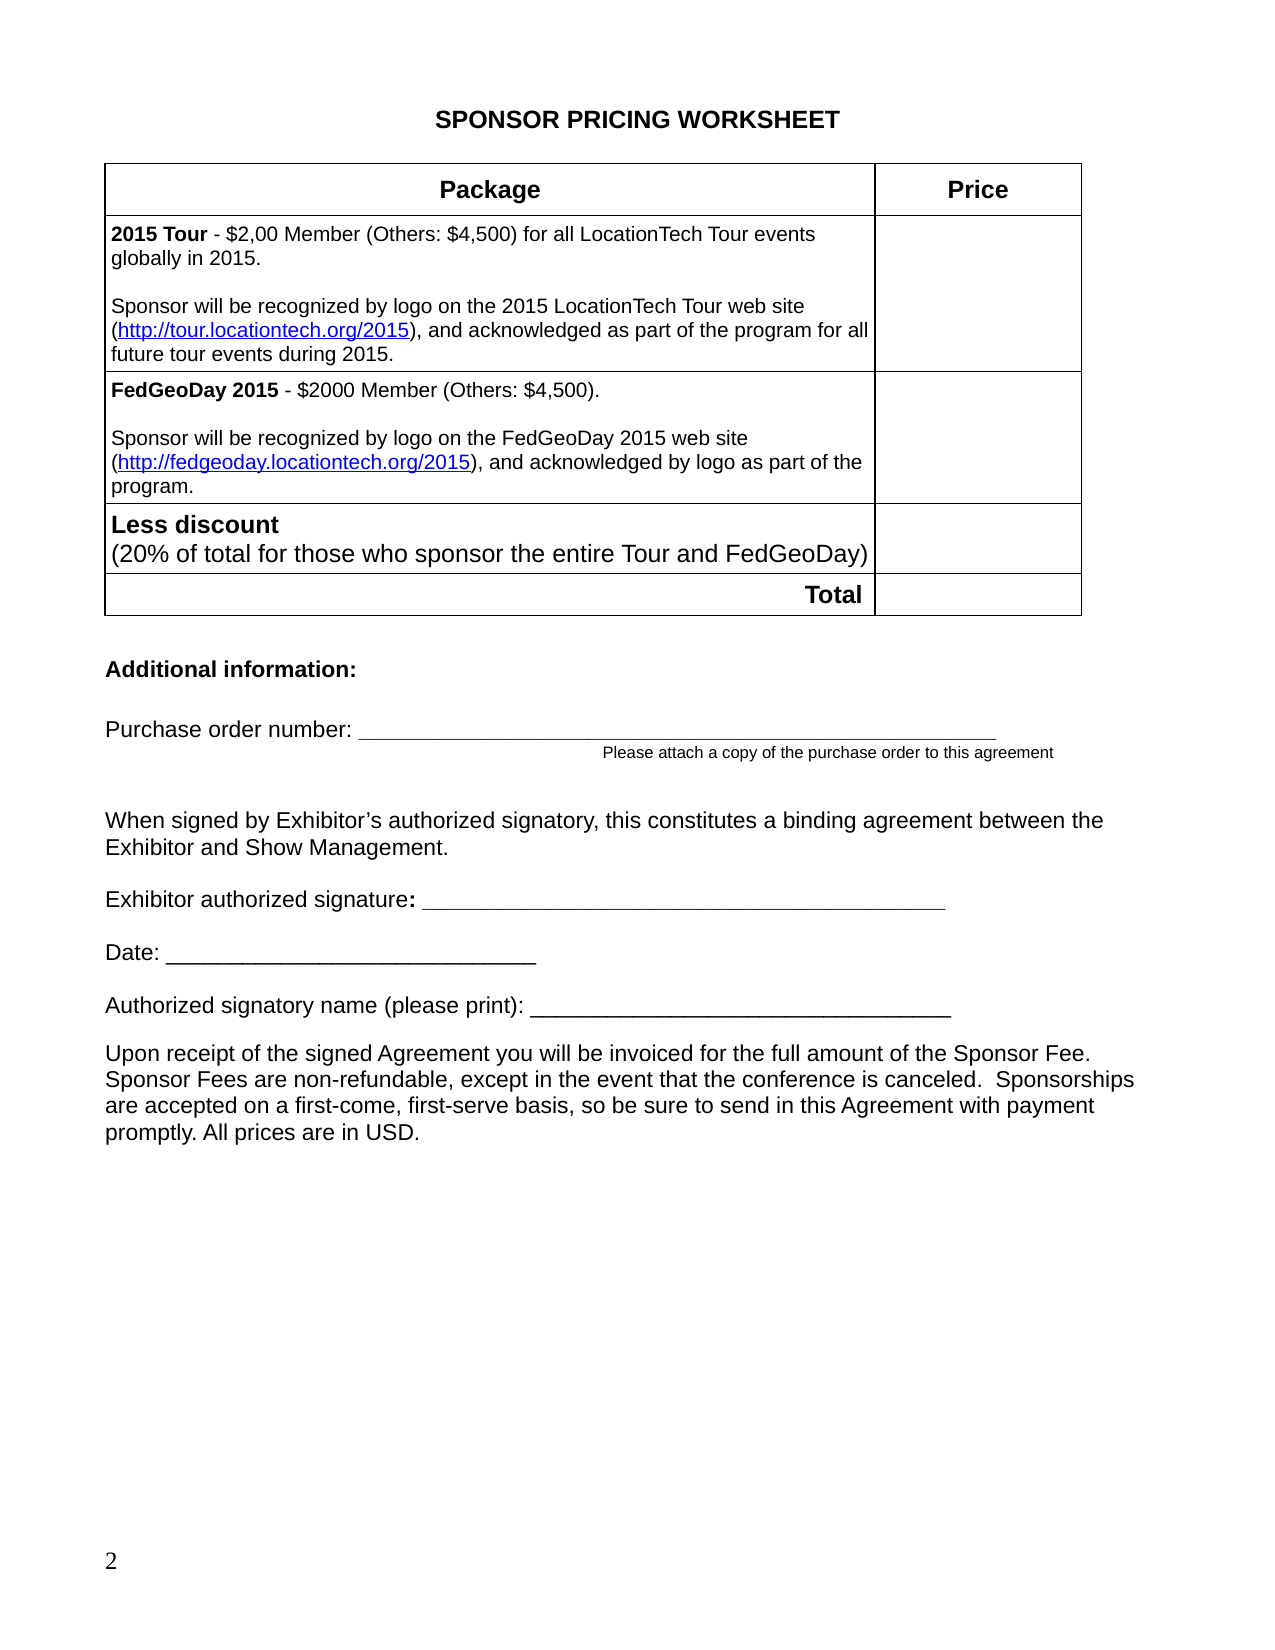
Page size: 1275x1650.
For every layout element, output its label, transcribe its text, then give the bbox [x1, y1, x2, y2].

table_cell Less discount (20% of total for those who sponsor the entire Tour and FedGeoDay) [106, 504, 874, 573]
text When signed by Exhibitor’s authorized signatory, this constitutes a binding agreement between the Exhibitor and Show Management. [105, 807, 1170, 860]
text Date: _____________________________ [105, 939, 1170, 965]
text Additional information: [105, 656, 1170, 683]
table_header Price [876, 164, 1081, 215]
table_cell Total [106, 574, 874, 614]
text Purchase order number: __________________________________________________ [105, 716, 1170, 743]
text SPONSOR PRICING WORKSHEET [105, 105, 1170, 134]
table_cell [876, 504, 1081, 573]
table_cell [876, 372, 1081, 503]
table_cell [876, 216, 1081, 371]
text Exhibitor authorized signature: _________________________________________ [105, 886, 1170, 913]
table_header Package [106, 164, 874, 215]
table_cell FedGeoDay 2015 - $2000 Member (Others: $4,500). Sponsor will be recognized by logo on the FedGeoDay 2015 web site (http://fedgeoday.locationtech.org/2015), and acknowledged by logo as part of the program. [106, 372, 874, 503]
text Please attach a copy of the purchase order to this agreement [105, 743, 1170, 762]
table_cell [876, 574, 1081, 614]
table_cell 2015 Tour - $2,00 Member (Others: $4,500) for all LocationTech Tour events globally in 2015. Sponsor will be recognized by logo on the 2015 LocationTech Tour web site (http://tour.locationtech.org/2015), and acknowledged as part of the program for all future tour events during 2015. [106, 216, 874, 371]
text Upon receipt of the signed Agreement you will be invoiced for the full amount of the Sponsor Fee. Sponsor Fees are non-refundable, except in the event that the conference is canceled. Sponsorships are accepted on a first-come, first-serve basis, so be sure to send in this Agreement with payment promptly. All prices are in USD. [105, 1040, 1170, 1145]
text Authorized signatory name (please print): _________________________________ [105, 992, 1170, 1018]
